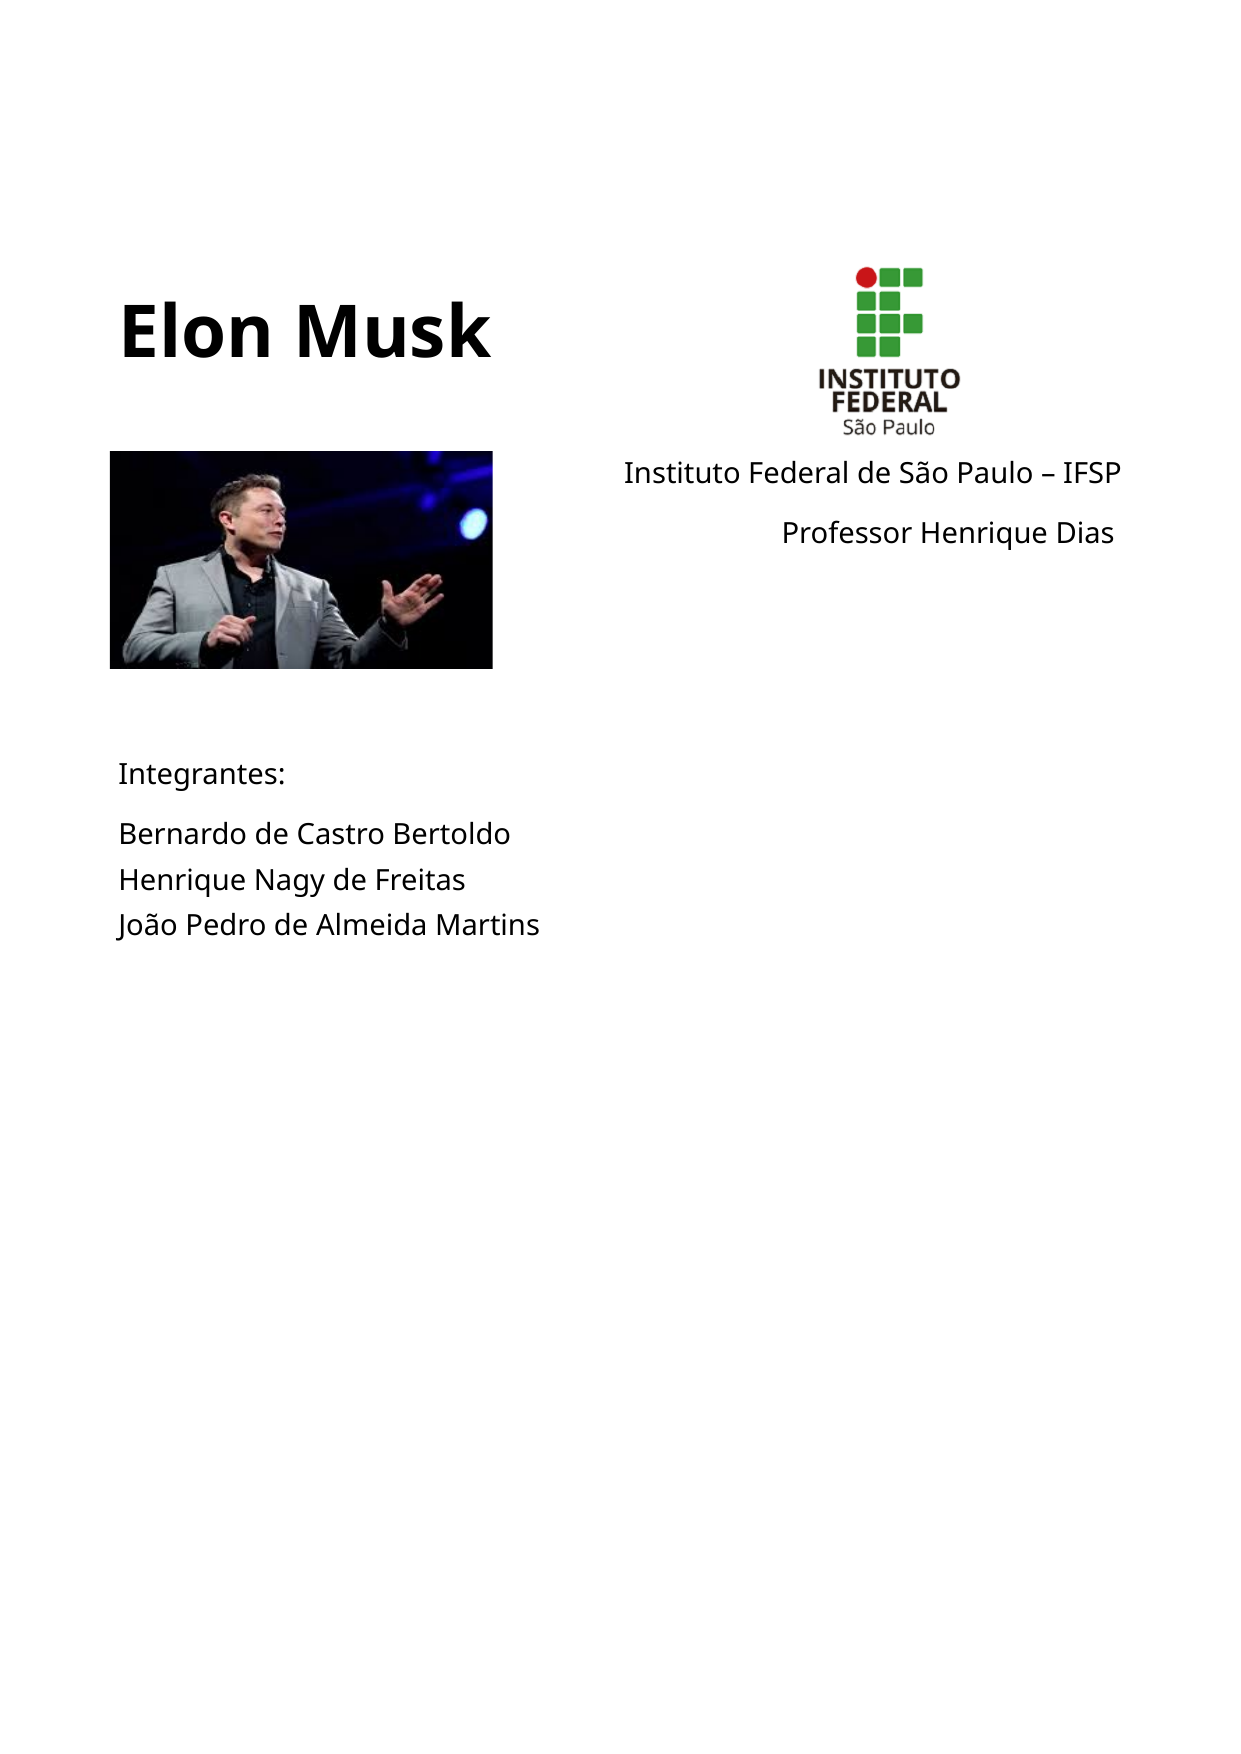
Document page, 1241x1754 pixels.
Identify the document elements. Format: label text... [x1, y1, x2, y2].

subtitle Elon Musk [118, 280, 813, 379]
subtitle [964, 280, 1122, 379]
text Integrantes: [118, 753, 1122, 793]
picture [813, 259, 964, 441]
text Bernardo de Castro Bertoldo Henrique Nagy de Freitas João Pedro de Almeida Martins [118, 813, 1122, 1629]
text Instituto Federal de São Paulo – IFSP [493, 452, 1122, 492]
picture [109, 451, 493, 669]
text Professor Henrique Dias [493, 512, 1122, 552]
